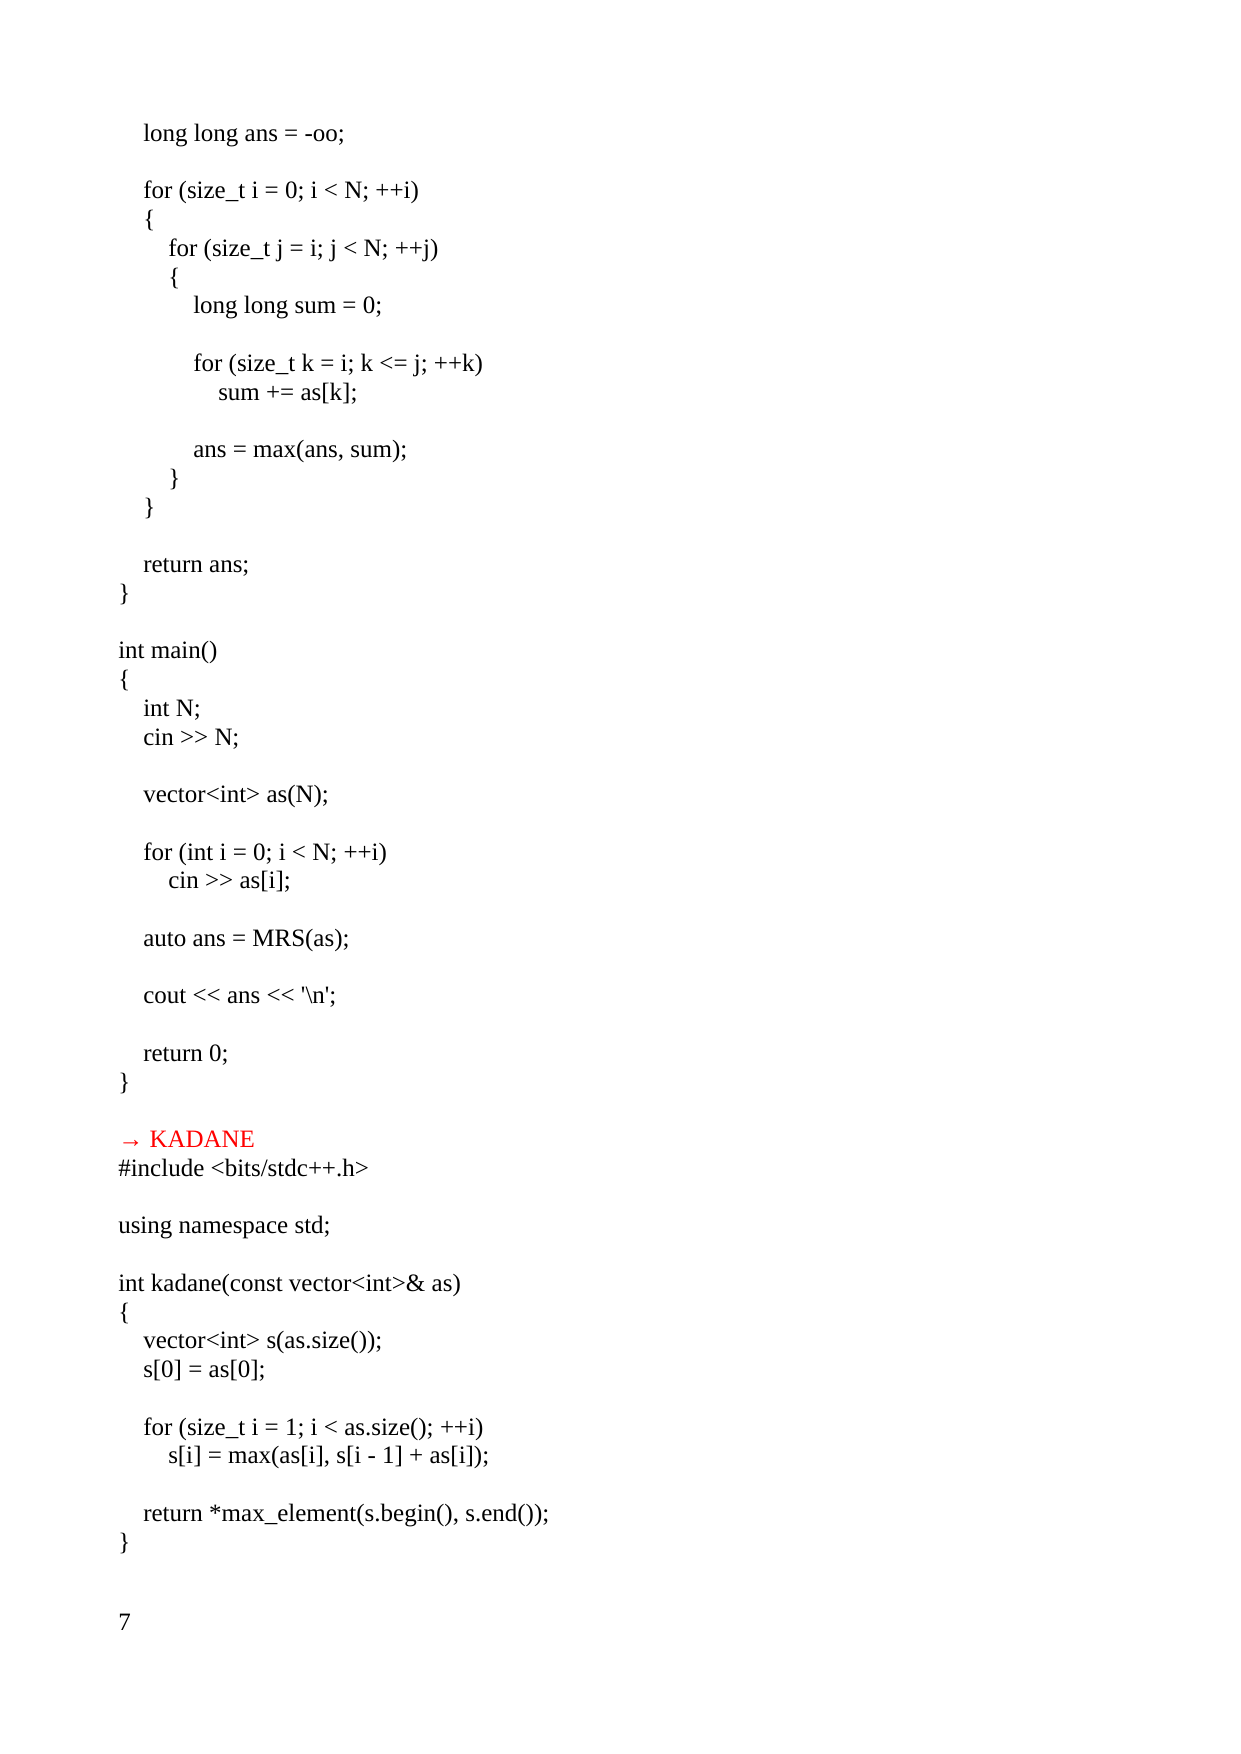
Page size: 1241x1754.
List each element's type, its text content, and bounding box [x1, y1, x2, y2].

text #include <bits/stdc++.h> [118, 1153, 1122, 1182]
text ans = max(ans, sum); [118, 434, 1122, 463]
text vector<int> s(as.size()); [118, 1326, 1122, 1354]
text → KADANE [118, 1124, 1122, 1153]
text return *max_element(s.begin(), s.end()); [118, 1498, 1122, 1527]
text for (size_t i = 1; i < as.size(); ++i) [118, 1412, 1122, 1441]
text int N; [118, 693, 1122, 722]
text auto ans = MRS(as); [118, 923, 1122, 952]
text cin >> as[i]; [118, 866, 1122, 894]
text for (int i = 0; i < N; ++i) [118, 837, 1122, 866]
text } [118, 492, 1122, 521]
text } [118, 1067, 1122, 1096]
text } [118, 578, 1122, 607]
text for (size_t k = i; k <= j; ++k) [118, 348, 1122, 377]
text long long ans = -oo; [118, 118, 1122, 147]
text return 0; [118, 1038, 1122, 1067]
text s[0] = as[0]; [118, 1354, 1122, 1383]
text { [118, 204, 1122, 233]
text cout << ans << '\n'; [118, 981, 1122, 1009]
text { [118, 1297, 1122, 1326]
text long long sum = 0; [118, 291, 1122, 319]
text cin >> N; [118, 722, 1122, 751]
text using namespace std; [118, 1211, 1122, 1239]
text } [118, 463, 1122, 492]
text for (size_t j = i; j < N; ++j) [118, 233, 1122, 262]
text s[i] = max(as[i], s[i - 1] + as[i]); [118, 1441, 1122, 1469]
text return ans; [118, 549, 1122, 578]
text for (size_t i = 0; i < N; ++i) [118, 176, 1122, 204]
text } [118, 1527, 1122, 1556]
text vector<int> as(N); [118, 779, 1122, 808]
text sum += as[k]; [118, 377, 1122, 406]
text { [118, 664, 1122, 693]
text { [118, 262, 1122, 291]
text int kadane(const vector<int>& as) [118, 1268, 1122, 1297]
text int main() [118, 636, 1122, 664]
